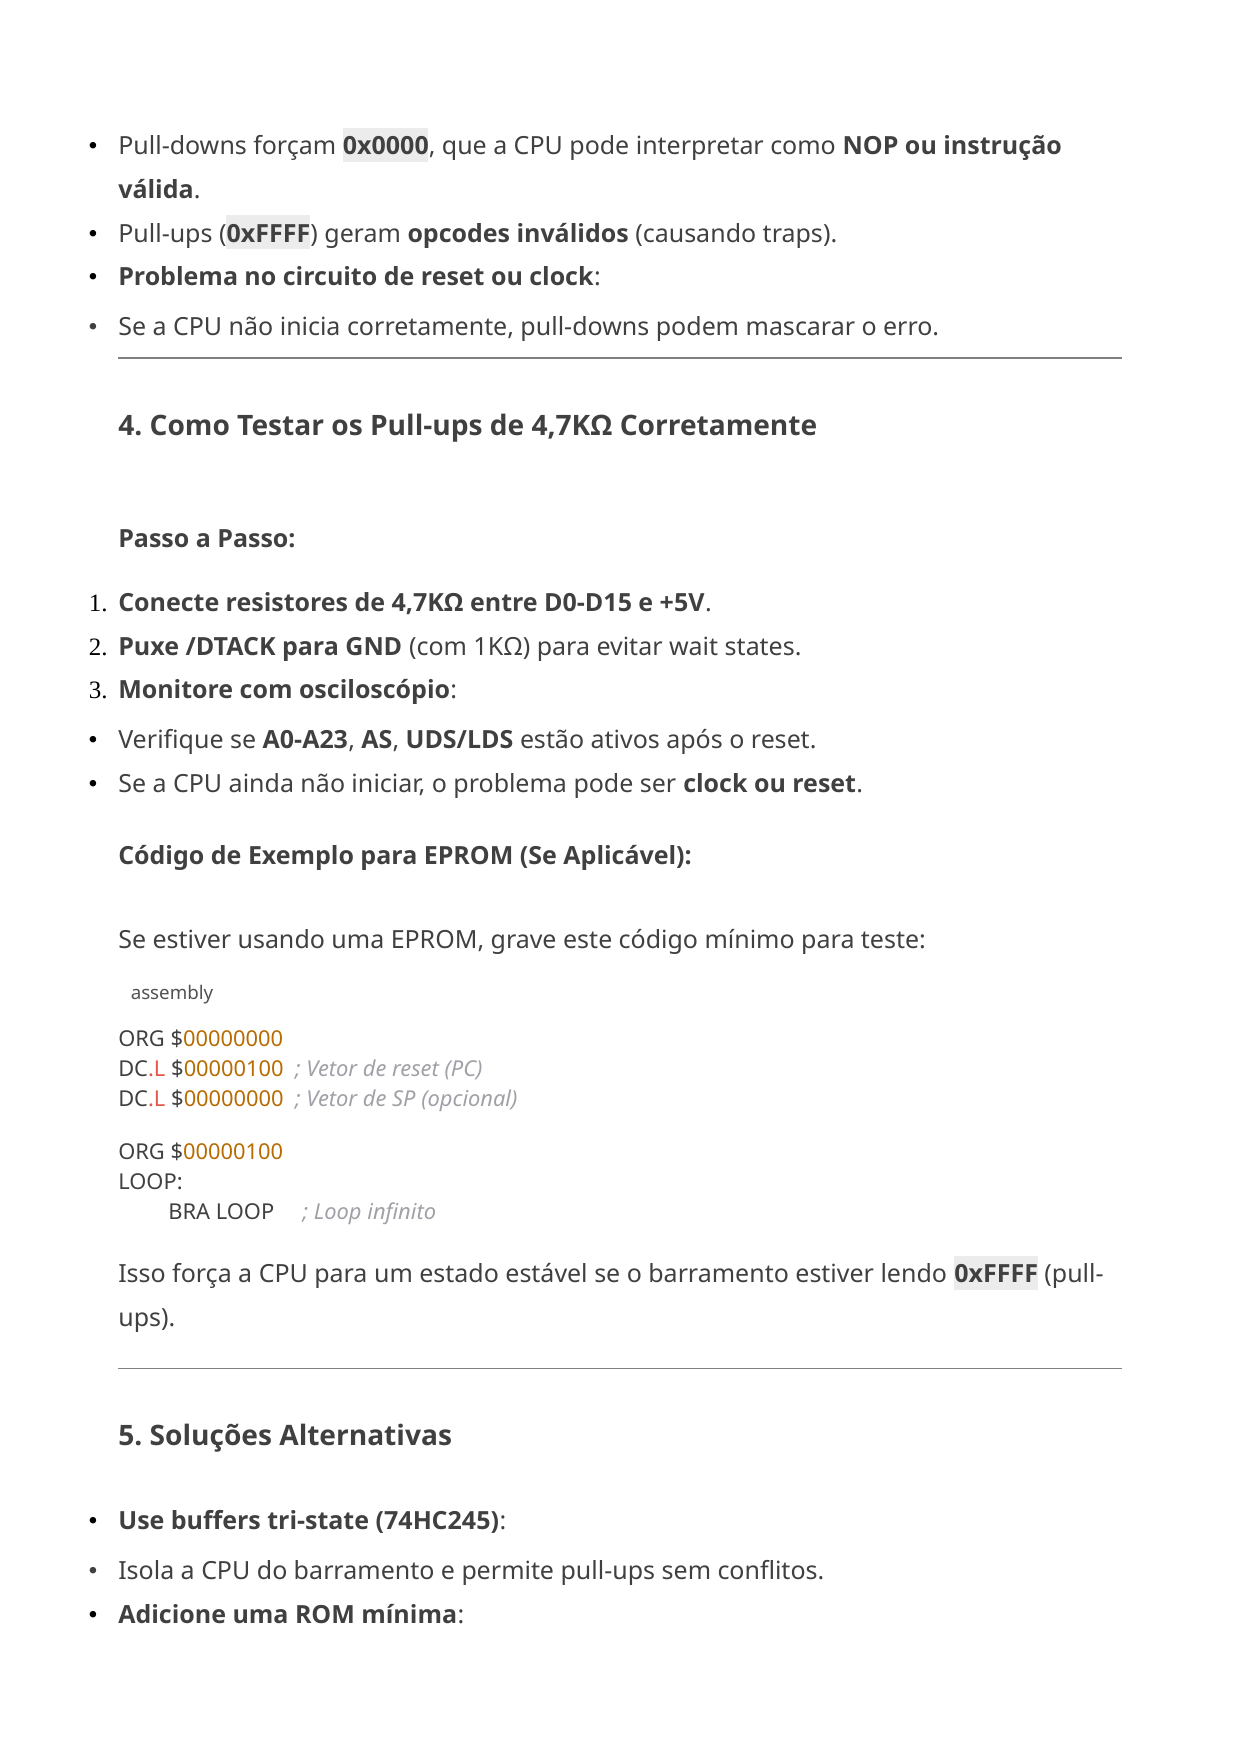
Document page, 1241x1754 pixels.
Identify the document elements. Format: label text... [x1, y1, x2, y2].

subtitle Passo a Passo: [118, 511, 1122, 554]
text LOOP: [118, 1166, 1122, 1196]
text Isso força a CPU para um estado estável se o barramento estiver lendo 0xFFFF (pull-ups). [118, 1246, 1122, 1333]
list Puxe /DTACK para GND (com 1KΩ) para evitar wait states. [118, 618, 1122, 662]
list Monitore com osciloscópio: [118, 662, 1122, 706]
list Se a CPU ainda não iniciar, o problema pode ser clock ou reset. [118, 756, 1122, 800]
text ORG $00000100 [118, 1136, 1122, 1166]
text Se estiver usando uma EPROM, grave este código mínimo para teste: [118, 912, 1122, 956]
text assembly [131, 976, 1122, 1004]
list Adicione uma ROM mínima: [118, 1587, 1122, 1631]
list Pull-downs forçam 0x0000, que a CPU pode interpretar como NOP ou instrução válida. [118, 118, 1122, 206]
subtitle 5. Soluções Alternativas [118, 1415, 1122, 1454]
list Isola a CPU do barramento e permite pull-ups sem conflitos. [118, 1543, 1122, 1587]
list Use buffers tri-state (74HC245): [118, 1493, 1122, 1537]
text BRA LOOP ; Loop infinito [118, 1196, 1122, 1226]
text DC.L $00000100 ; Vetor de reset (PC) [118, 1053, 1122, 1083]
text ORG $00000000 [118, 1023, 1122, 1053]
list Pull-ups (0xFFFF) geram opcodes inválidos (causando traps). [118, 206, 1122, 249]
list Conecte resistores de 4,7KΩ entre D0-D15 e +5V. [118, 575, 1122, 618]
list Problema no circuito de reset ou clock: [118, 249, 1122, 293]
subtitle Código de Exemplo para EPROM (Se Aplicável): [118, 828, 1122, 872]
list Verifique se A0-A23, AS, UDS/LDS estão ativos após o reset. [118, 712, 1122, 756]
subtitle 4. Como Testar os Pull-ups de 4,7KΩ Corretamente [118, 405, 1122, 443]
list Se a CPU não inicia corretamente, pull-downs podem mascarar o erro. [118, 299, 1122, 343]
text DC.L $00000000 ; Vetor de SP (opcional) [118, 1083, 1122, 1113]
